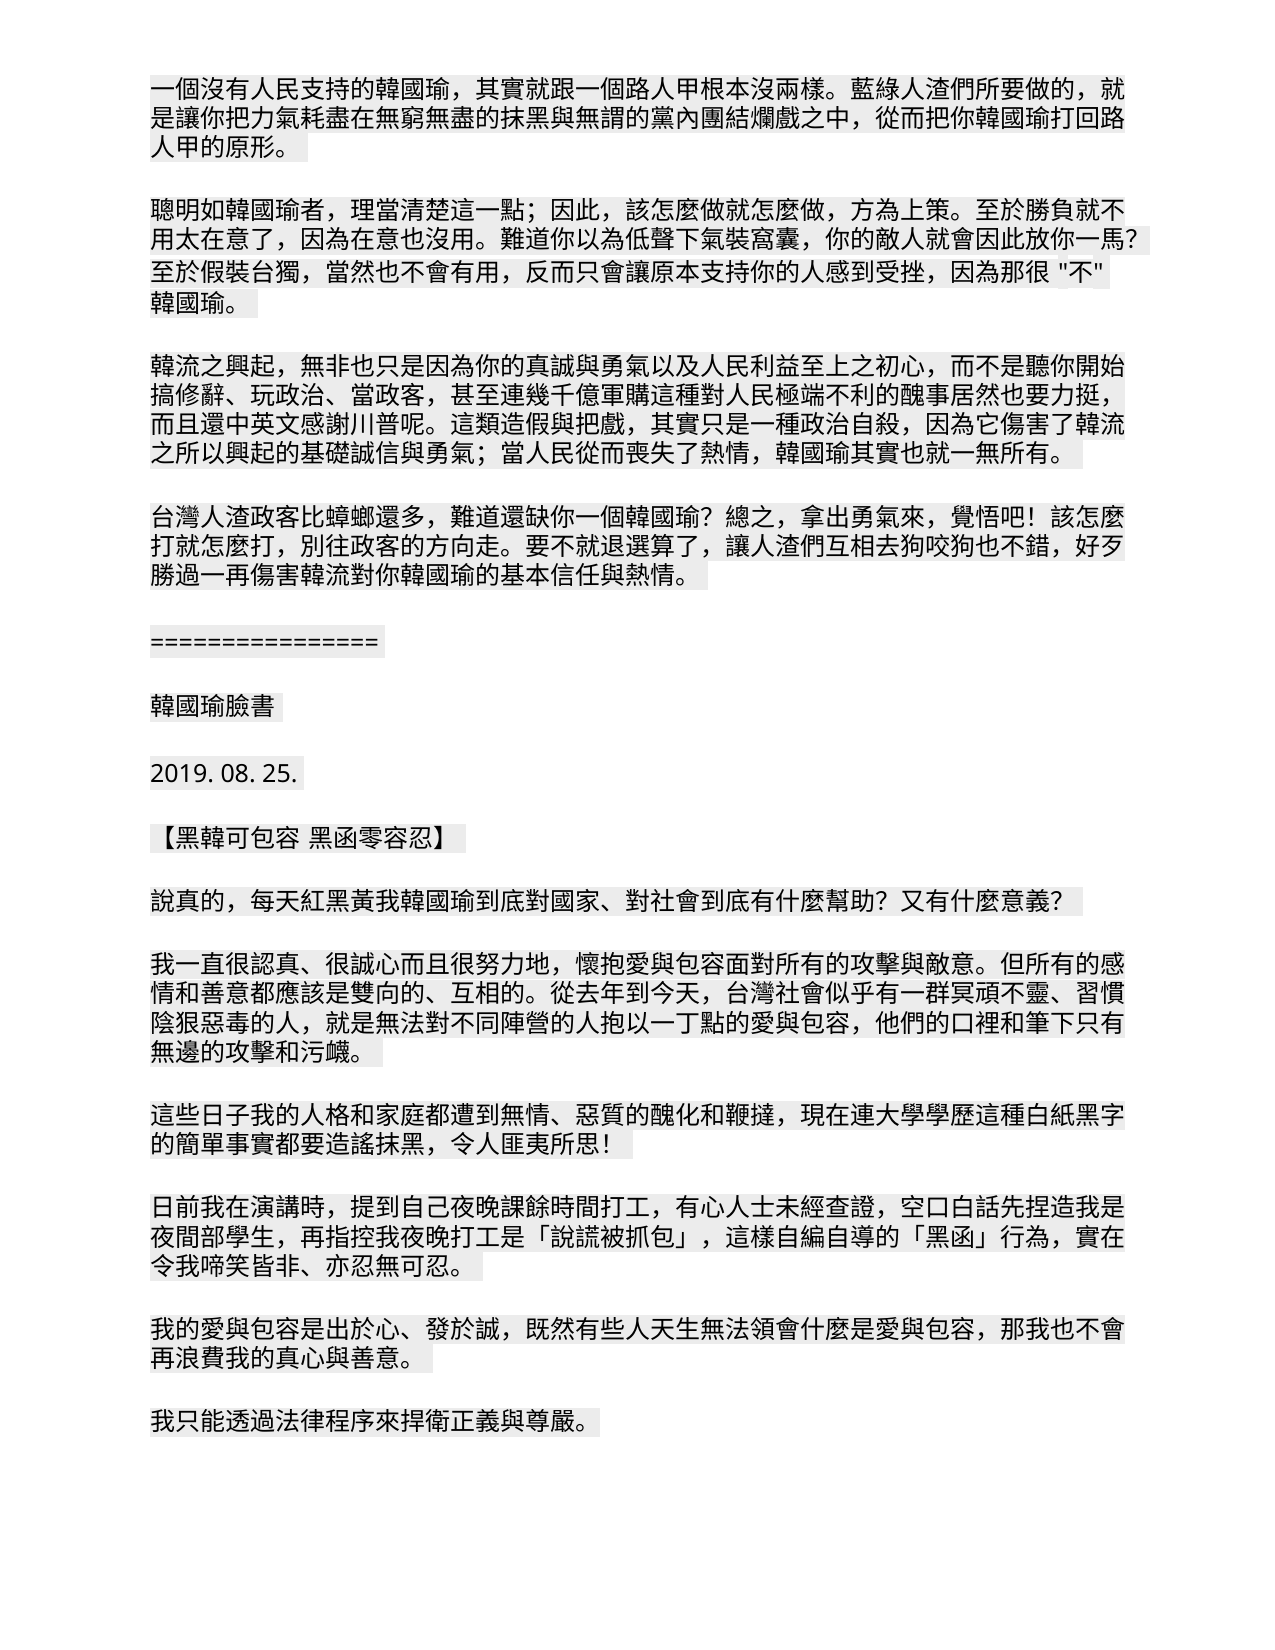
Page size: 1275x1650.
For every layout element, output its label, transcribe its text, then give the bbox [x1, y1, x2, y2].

text 卡韓政變 (153)：韓國瑜，覺悟吧！ 陳真 2019. 08. 26. 並不是所有人都是腦殘。你用肚臍想也知道，韓國瑜如果真的那麼爛、那麼無能，那麼草包，那麼智障，那麼偷懶，那麼猥瑣而不堪聞問，那麼不得民心，民進黨應該會很歡迎他代表國民黨出來選總統才對，根本不會有人想要去抹黑他，怎麼可能持續一整年、藍綠人渣總動員每天無時無刻造謠抹黑羞辱之，怕的就是他出來選。 同理，郭、柯、王、朱等人如果那麼強，那麼優秀，那麼讓民進黨害怕，那麼，今天被暗黑勢力萬箭穿心的就是郭、柯、王、朱等人，而不會所有攻擊力道史無前例地全部集中在一個人身上，藍綠人渣有志一同，甚至動用國家機器、情治力量與無數暗黑網軍，每天無時無刻就是硬要瞎掰造謠來抹黑抹黃抹紅韓國瑜；連毫無意義的一大堆無聊小事也要影射、渲染成天大的罪狀 (其實由此更可見韓國瑜之乾淨與正直；要是真有什麼污點，老早一槍斃命)。 而我要說的是：韓國瑜醒一醒吧！輸贏是一回事，認清現實又是另一回事，別再幻想什麼團結國民黨，更不用幻想郭台銘等人 (特別是郭台銘) 會跟你團結；他(們) 只會一路把你往死裏打，事實始終就是如此顯而易見；郭恰恰就是那些抹黑你的人之背後主要勢力之一。這些暗黑勢力，一定會這樣一直搞你搞到最後一刻。 韓國瑜很聰明，我估計他應該也懂得這些基本事實，只是不方便輕易開戰，但也不該假裝得太過火，以後萬一得開戰將不好轉圜。 另一方面，很多支持韓國瑜的人可能就真的很單純了，也許真會相信什麼應該想辦法把郭、王等人拉回來之類的傻話。我跟你說，不可能有這回事，除非重大利益交換。 民進黨始終很團結，自古已然，於今尤烈。這個人渣黨之所以如此團結的原因只有一個，那就是完全奉行分贓政治！任何人只要向人渣黨靠攏，請問哪一個沒有官位？哪一個沒有得到各式各樣的好處？台灣雖小，但總統可以分贓指派的職位至少就有上萬個；再怎麼小咖，只要效忠，都必然有好處可得，有官可做，至少也能當個董事長什麼的，啥事也不用做，坐領高薪。 改革之後的國民黨，之所以不可能團結，恰恰就是因為它不流行分贓政治，而比較重視黨國血統。韓國瑜的出現，等於進一步瓦解了最後的一點黨國利益結構，當然更不可能團結了；黨國權貴們就跟民進黨一樣，只會視你韓國瑜為敵。 韓想要勝選，只有一途，那就是忘記或乾脆拋棄國民黨，訴諸全民，以廣大人民的利益為依歸，別再想什麼黨內團結這類鬼話。我的意思是說，黨內會團結的人自然就會團結，根本不用你來拜託；至於無法團結的，就丟一邊吧，畢竟人民才是你的唯一依靠。 當然，回歸人民依然不一定會贏，但這畢竟才比較有可能激發應有的熱情，回歸應有的是非善惡與正義。否則，每天光看國民黨這些下三濫的權貴包括吳敦義等人私心作祟搞些有的沒的，歹戲拖棚，醜態百出，人民的基本熱情還能經得起多少消耗？遲早得煙消雲散；而這恰恰也是民進黨的唯一目的。 一個沒有人民支持的韓國瑜，其實就跟一個路人甲根本沒兩樣。藍綠人渣們所要做的，就是讓你把力氣耗盡在無窮無盡的抹黑與無謂的黨內團結爛戲之中，從而把你韓國瑜打回路人甲的原形。 聰明如韓國瑜者，理當清楚這一點；因此，該怎麼做就怎麼做，方為上策。至於勝負就不用太在意了，因為在意也沒用。難道你以為低聲下氣裝窩囊，你的敵人就會因此放你一馬？至於假裝台獨，當然也不會有用，反而只會讓原本支持你的人感到受挫，因為那很 "不" 韓國瑜。 韓流之興起，無非也只是因為你的真誠與勇氣以及人民利益至上之初心，而不是聽你開始搞修辭、玩政治、當政客，甚至連幾千億軍購這種對人民極端不利的醜事居然也要力挺，而且還中英文感謝川普呢。這類造假與把戲，其實只是一種政治自殺，因為它傷害了韓流之所以興起的基礎誠信與勇氣；當人民從而喪失了熱情，韓國瑜其實也就一無所有。 台灣人渣政客比蟑螂還多，難道還缺你一個韓國瑜？總之，拿出勇氣來，覺悟吧！該怎麼打就怎麼打，別往政客的方向走。要不就退選算了，讓人渣們互相去狗咬狗也不錯，好歹勝過一再傷害韓流對你韓國瑜的基本信任與熱情。 ================ 韓國瑜臉書 2019. 08. 25. 【黑韓可包容 黑函零容忍】 說真的，每天紅黑黃我韓國瑜到底對國家、對社會到底有什麼幫助？又有什麼意義？ 我一直很認真、很誠心而且很努力地，懷抱愛與包容面對所有的攻擊與敵意。但所有的感情和善意都應該是雙向的、互相的。從去年到今天，台灣社會似乎有一群冥頑不靈、習慣陰狠惡毒的人，就是無法對不同陣營的人抱以一丁點的愛與包容，他們的口裡和筆下只有無邊的攻擊和污衊。 這些日子我的人格和家庭都遭到無情、惡質的醜化和鞭撻，現在連大學學歷這種白紙黑字的簡單事實都要造謠抹黑，令人匪夷所思！ 日前我在演講時，提到自己夜晚課餘時間打工，有心人士未經查證，空口白話先捏造我是夜間部學生，再指控我夜晚打工是「說謊被抓包」，這樣自編自導的「黑函」行為，實在令我啼笑皆非、亦忍無可忍。 我的愛與包容是出於心、發於誠，既然有些人天生無法領會什麼是愛與包容，那我也不會再浪費我的真心與善意。 我只能透過法律程序來捍衛正義與尊嚴。 [150, 75, 1125, 1437]
